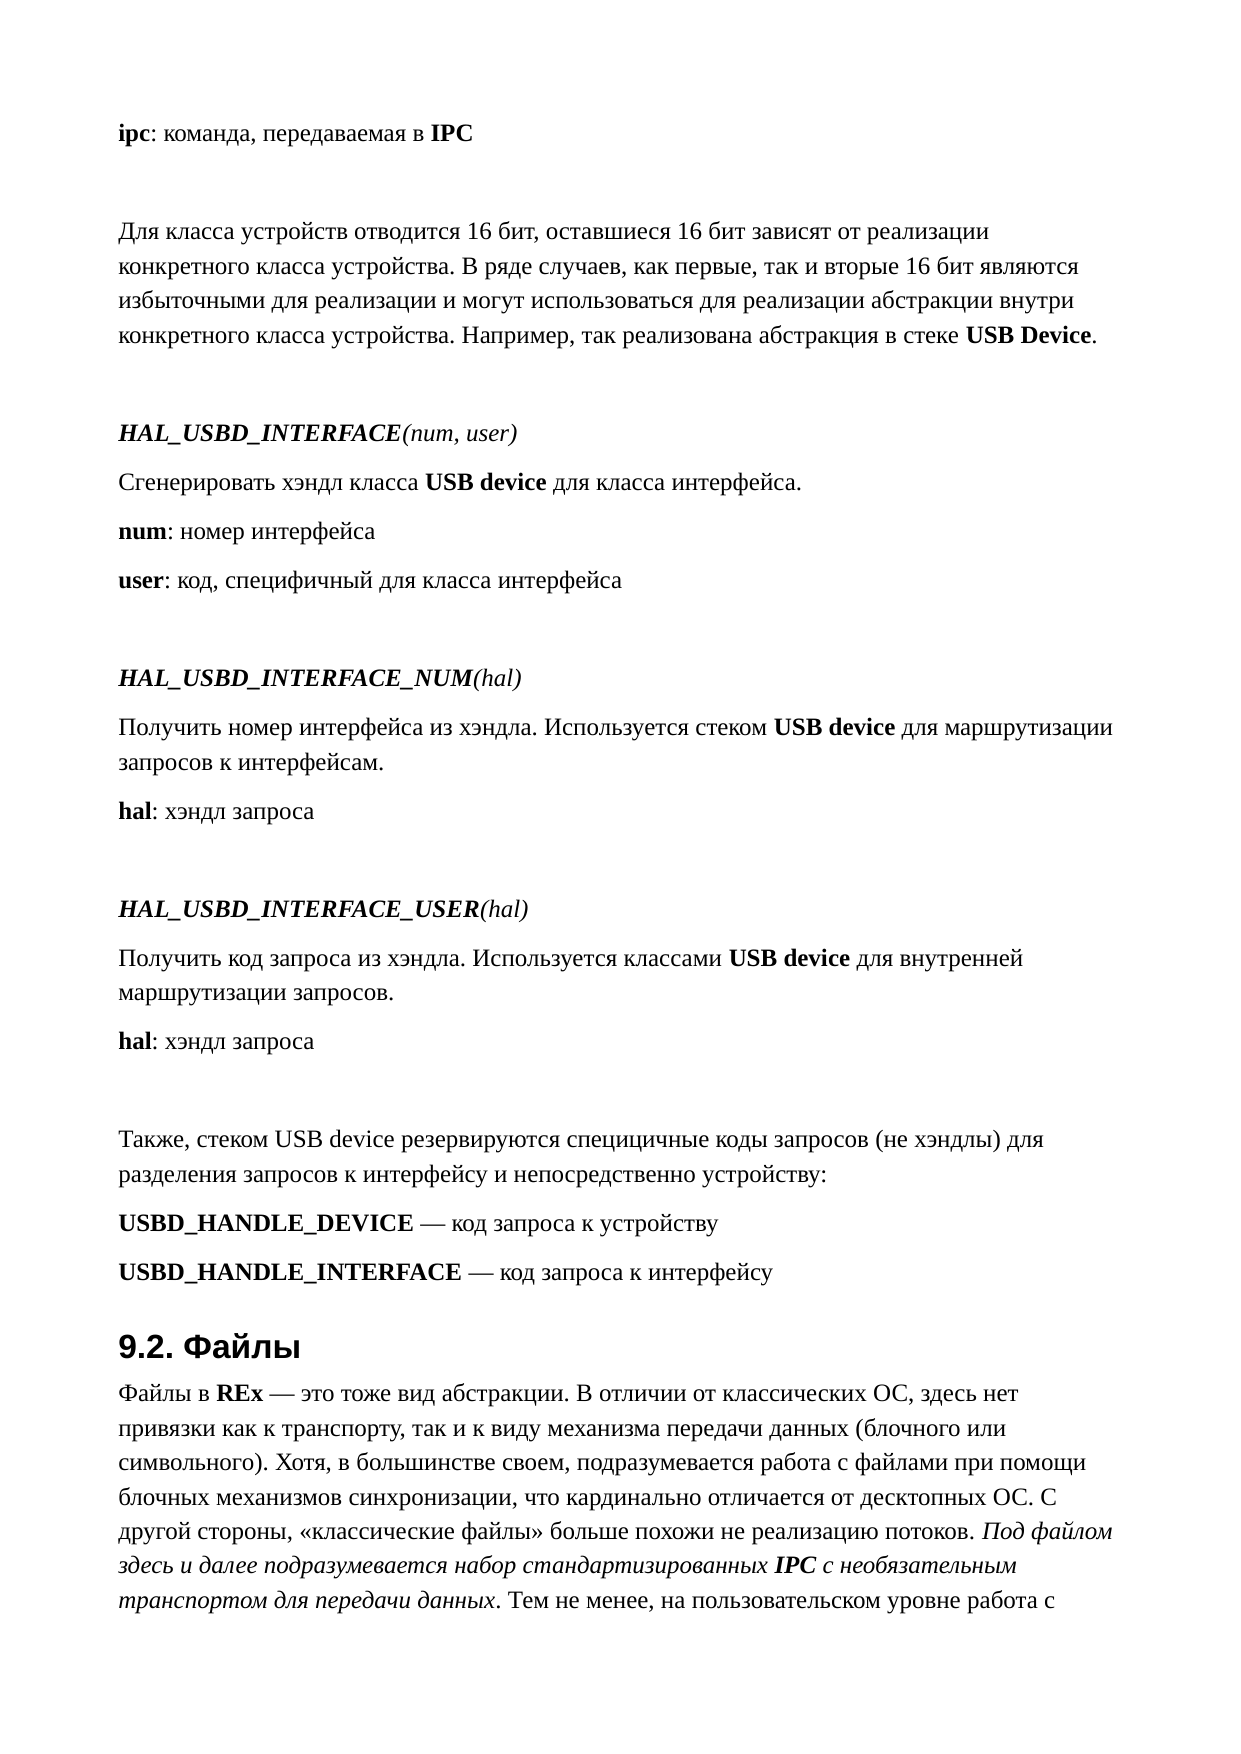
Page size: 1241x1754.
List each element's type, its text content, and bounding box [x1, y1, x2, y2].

text Получить код запроса из хэндла. Используется классами USB device для внутренней маршрутизации запросов. [118, 943, 1122, 1006]
subtitle 9.2. Файлы [118, 1327, 1122, 1366]
text Для класса устройств отводится 16 бит, оставшиеся 16 бит зависят от реализации конкретного класса устройства. В ряде случаев, как первые, так и вторые 16 бит являются избыточными для реализации и могут использоваться для реализации абстракции внутри конкретного класса устройства. Например, так реализована абстракция в стеке USB Device. [118, 216, 1122, 348]
text num: номер интерфейса [118, 516, 1122, 545]
text USBD_HANDLE_INTERFACE — код запроса к интерфейсу [118, 1257, 1122, 1286]
text HAL_USBD_INTERFACE(num, user) [118, 418, 1122, 447]
text Сгенерировать хэндл класса USB device для класса интерфейса. [118, 467, 1122, 496]
text hal: хэндл запроса [118, 1026, 1122, 1055]
text Файлы в REx — это тоже вид абстракции. В отличии от классических ОС, здесь нет привязки как к транспорту, так и к виду механизма передачи данных (блочного или символьного). Хотя, в большинстве своем, подразумевается работа с файлами при помощи блочных механизмов синхронизации, что кардинально отличается от десктопных ОС. С другой стороны, «классические файлы» больше похожи не реализацию потоков. Под файлом здесь и далее подразумевается набор стандартизированных IPC с необязательным транспортом для передачи данных. Тем не менее, на пользовательском уровне работа с [118, 1378, 1122, 1614]
text Также, стеком USB device резервируются специцичные коды запросов (не хэндлы) для разделения запросов к интерфейсу и непосредственно устройству: [118, 1124, 1122, 1188]
text HAL_USBD_INTERFACE_USER(hal) [118, 894, 1122, 923]
text Получить номер интерфейса из хэндла. Используется стеком USB device для маршрутизации запросов к интерфейсам. [118, 712, 1122, 775]
text ipc: команда, передаваемая в IPC [118, 118, 1122, 147]
text HAL_USBD_INTERFACE_NUM(hal) [118, 663, 1122, 692]
text user: код, специфичный для класса интерфейса [118, 565, 1122, 594]
text USBD_HANDLE_DEVICE — код запроса к устройству [118, 1208, 1122, 1237]
text hal: хэндл запроса [118, 796, 1122, 824]
